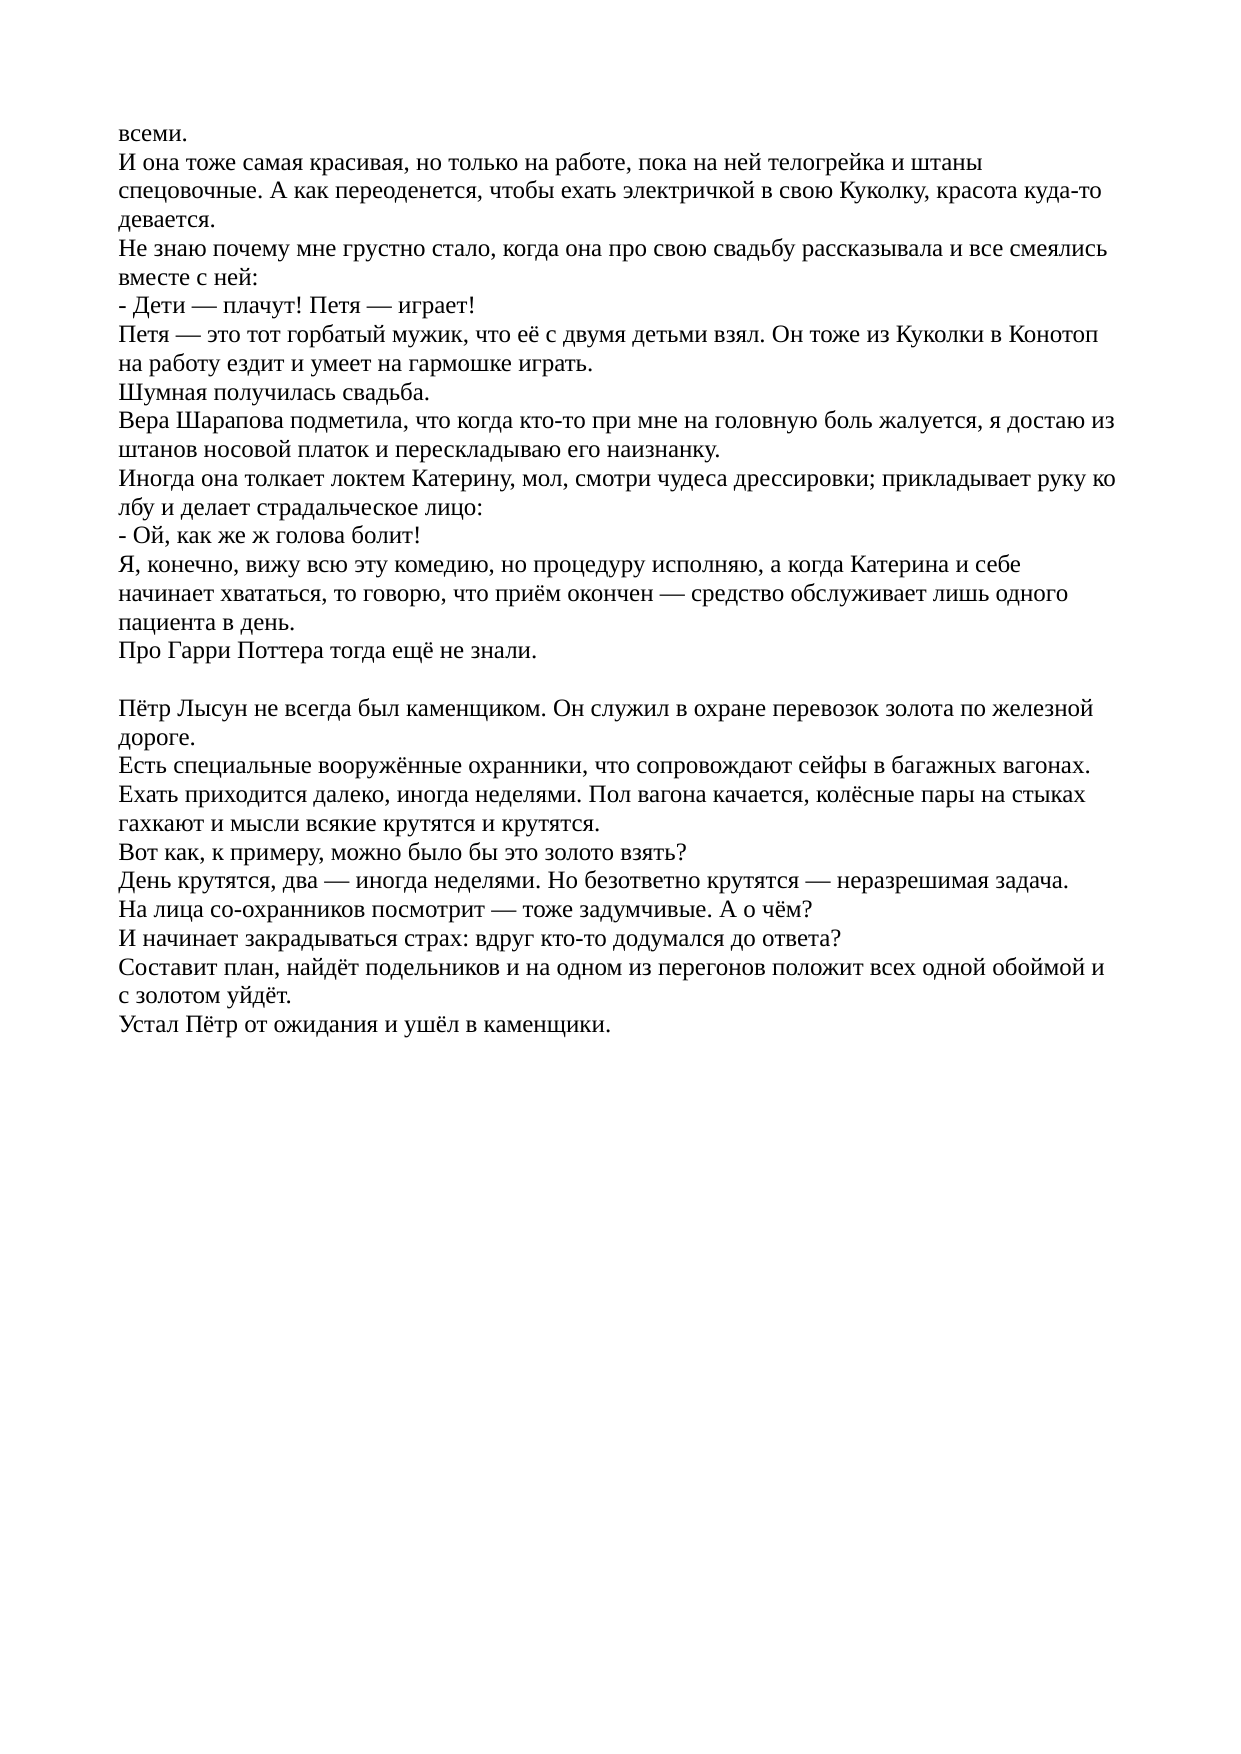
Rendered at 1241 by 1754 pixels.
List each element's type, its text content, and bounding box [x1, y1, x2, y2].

text Иногда она толкает локтем Катерину, мол, смотри чудеса дрессировки; прикладывает руку ко лбу и делает страдальческое лицо: [118, 463, 1122, 521]
text Шумная получилась свадьба. [118, 377, 1122, 406]
text На лица со-охранников посмотрит — тоже задумчивые. А о чём? [118, 894, 1122, 923]
text Устал Пётр от ожидания и ушёл в каменщики. [118, 1009, 1122, 1038]
text Вот как, к примеру, можно было бы это золото взять? [118, 837, 1122, 866]
text Пётр Лысун не всегда был каменщиком. Он служил в охране перевозок золота по железной дороге. [118, 693, 1122, 751]
text Есть специальные вооружённые охранники, что сопровождают сейфы в багажных вагонах. [118, 751, 1122, 779]
text И начинает закрадываться страх: вдруг кто-то додумался до ответа? [118, 923, 1122, 952]
text И она тоже самая красивая, но только на работе, пока на ней телогрейка и штаны спецовочные. А как переоденется, чтобы ехать электричкой в свою Куколку, красота куда-то девается. [118, 147, 1122, 233]
text Составит план, найдёт подельников и на одном из перегонов положит всех одной обоймой и с золотом уйдёт. [118, 952, 1122, 1009]
text Ехать приходится далеко, иногда неделями. Пол вагона качается, колёсные пары на стыках гахкают и мысли всякие крутятся и крутятся. [118, 779, 1122, 837]
text Петя — это тот горбатый мужик, что её с двумя детьми взял. Он тоже из Куколки в Конотоп на работу ездит и умеет на гармошке играть. [118, 319, 1122, 377]
text Про Гарри Поттера тогда ещё не знали. [118, 636, 1122, 664]
text Не знаю почему мне грустно стало, когда она про свою свадьбу рассказывала и все смеялись вместе с ней: [118, 233, 1122, 291]
text всеми. [118, 118, 1122, 147]
text День крутятся, два — иногда неделями. Но безответно крутятся — неразрешимая задача. [118, 866, 1122, 894]
text - Ой, как же ж голова болит! [118, 521, 1122, 549]
text Я, конечно, вижу всю эту комедию, но процедуру исполняю, а когда Катерина и себе начинает хвататься, то говорю, что приём окончен — средство обслуживает лишь одного пациента в день. [118, 549, 1122, 636]
text Вера Шарапова подметила, что когда кто-то при мне на головную боль жалуется, я достаю из штанов носовой платок и перескладываю его наизнанку. [118, 406, 1122, 463]
text - Дети — плачут! Петя — играет! [118, 291, 1122, 319]
